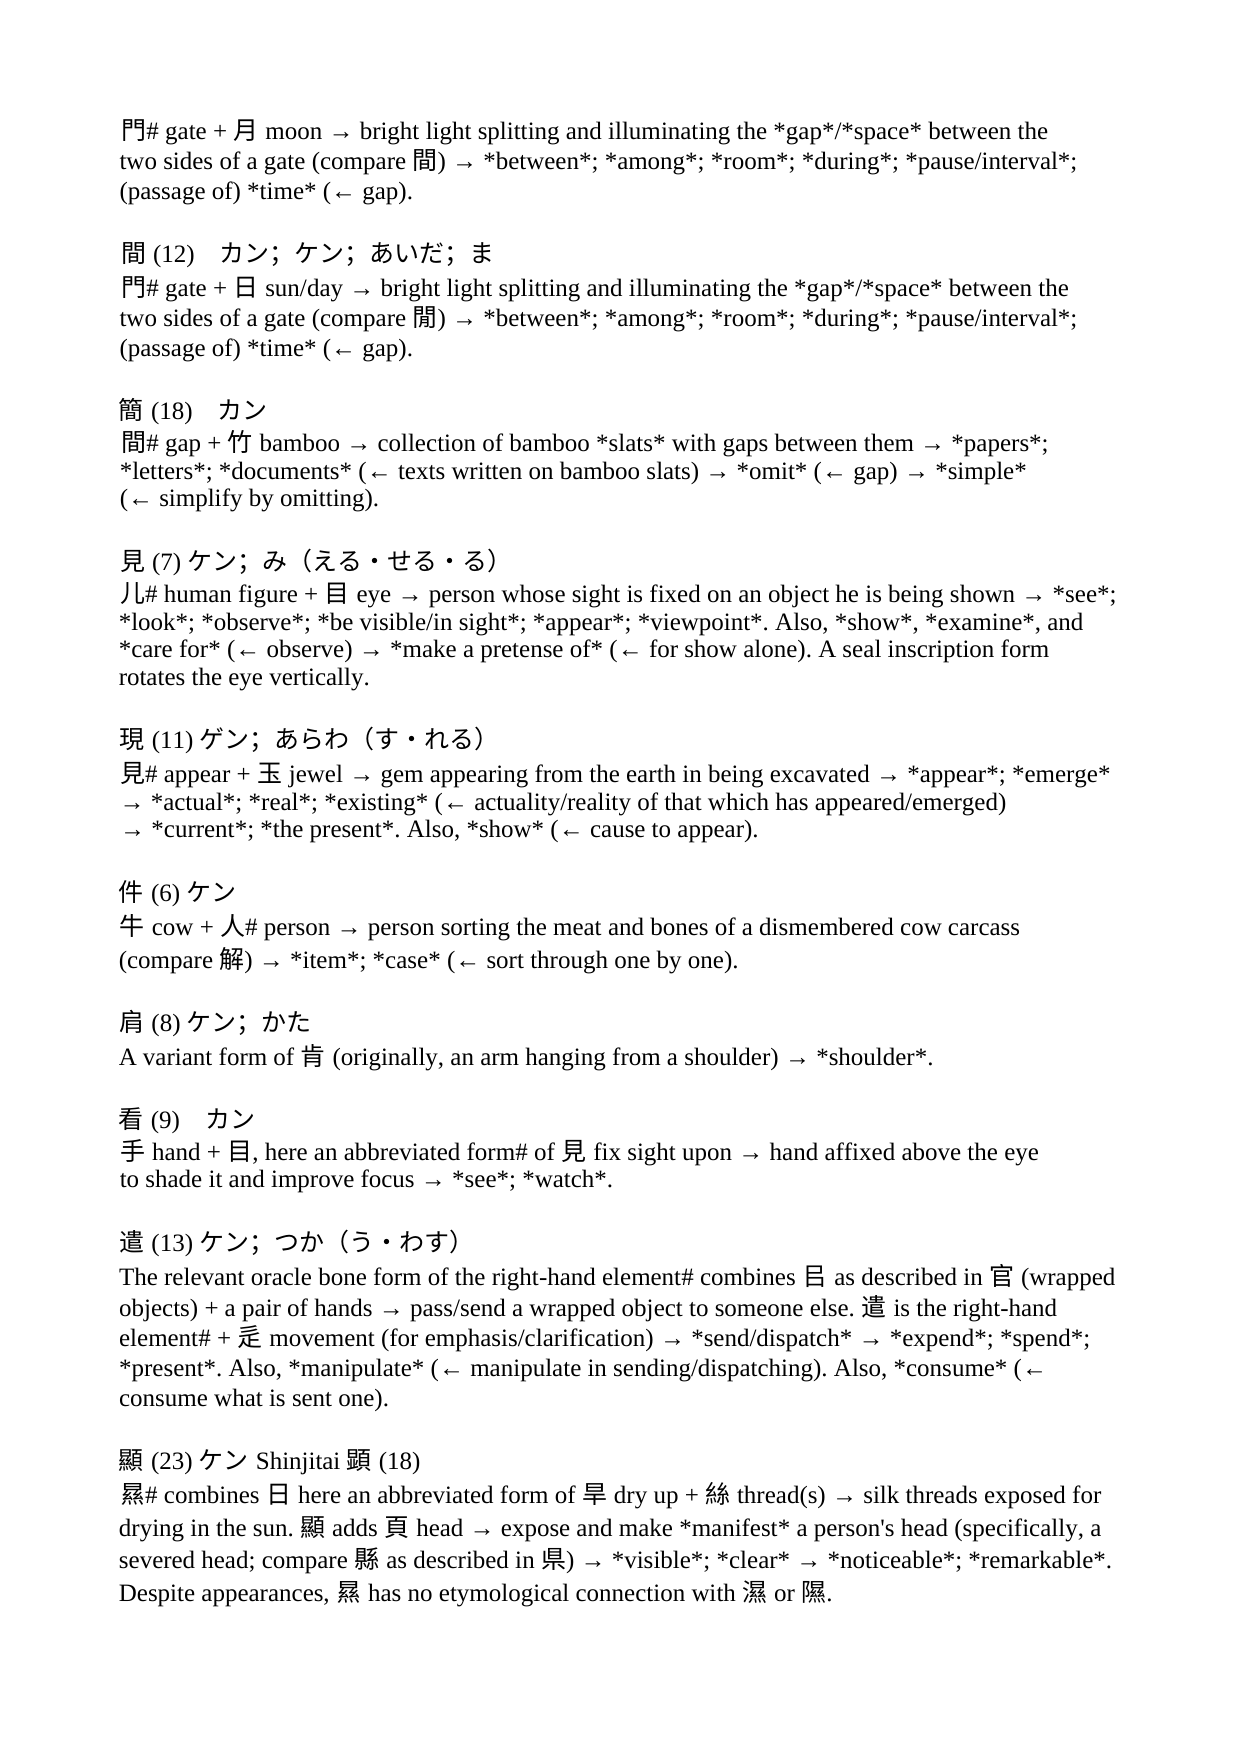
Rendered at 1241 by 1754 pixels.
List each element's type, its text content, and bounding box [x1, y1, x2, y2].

text 見 (7) ケン；み（える・せる・る） [120, 547, 1123, 576]
text A variant form of 肯 (originally, an arm hanging from a shoulder) → *shoulder*. [118, 1042, 1123, 1071]
text 儿# human figure + 目 eye → person whose sight is fixed on an object he is being shown → *see*; *look*; *observe*; *be visible/in sight*; *appear*; *viewpoint*. Also, *show*, *examine*, and *care for* (← observe) → *make a pretense of* (← for show alone). A seal inscription form rotates the eye vertically. [118, 581, 1120, 691]
text 件 (6) ケン [119, 878, 1123, 907]
text 門# gate + 日 sun/day → bright light splitting and illuminating the *gap*/*space* between the two sides of a gate (compare 閒) → *between*; *among*; *room*; *during*; *pause/interval*; (passage of) *time* (← gap). [119, 273, 1111, 362]
text 間# gap + 竹 bamboo → collection of bamboo *slats* with gaps between them → *papers*; *letters*; *documents* (← texts written on bamboo slats) → *omit* (← gap) → *simple* (← simplify by omitting). [119, 430, 1066, 512]
text 遣 (13) ケン；つか（う・わす） [119, 1228, 1123, 1257]
text 㬎# combines 日 here an abbreviated form of 旱 dry up + 絲 thread(s) → silk threads exposed for drying in the sun. 顯 adds 頁 head → expose and make *manifest* a person's head (specifically, a severed head; compare 縣 as described in 県) → *visible*; *clear* → *noticeable*; *remarkable*. Despite appearances, 㬎 has no etymological connection with 濕 or 隰. [119, 1480, 1113, 1607]
text 間 (12) カン；ケン；あいだ；ま [121, 239, 1123, 268]
text 簡 (18) カン [119, 396, 1123, 425]
text 手 hand + 目, here an abbreviated form# of 見 fix sight upon → hand affixed above the eye to shade it and improve focus → *see*; *watch*. [119, 1138, 1064, 1193]
text The relevant oracle bone form of the right-hand element# combines 㠯 as described in 官 (wrapped objects) + a pair of hands → pass/send a wrapped object to someone else. 遣 is the right-hand element# + 辵 movement (for emphasis/clarification) → *send/dispatch* → *expend*; *spend*; *present*. Also, *manipulate* (← manipulate in sending/dispatching). Also, *consume* (← consume what is sent one). [119, 1262, 1117, 1412]
text 見# appear + 玉 jewel → gem appearing from the earth in being excavated → *appear*; *emerge* [120, 759, 1123, 788]
text 肩 (8) ケン；かた [119, 1008, 1123, 1037]
text 現 (11) ゲン；あらわ（す・れる） [119, 726, 1123, 754]
text → *actual*; *real*; *existing* (← actuality/reality of that which has appeared/emerged) → *current*; *the present*. Also, *show* (← cause to appear). [119, 788, 1037, 843]
text 牛 cow + 人# person → person sorting the meat and bones of a dismembered cow carcass (compare 解) → *item*; *case* (← sort through one by one). [118, 912, 1121, 974]
text 看 (9) カン [119, 1104, 1123, 1133]
text 顯 (23) ケン Shinjitai 顕 (18) [119, 1446, 1123, 1474]
text 門# gate + 月 moon → bright light splitting and illuminating the *gap*/*space* between the two sides of a gate (compare 間) → *between*; *among*; *room*; *during*; *pause/interval*; (passage of) *time* (← gap). [119, 116, 1090, 205]
